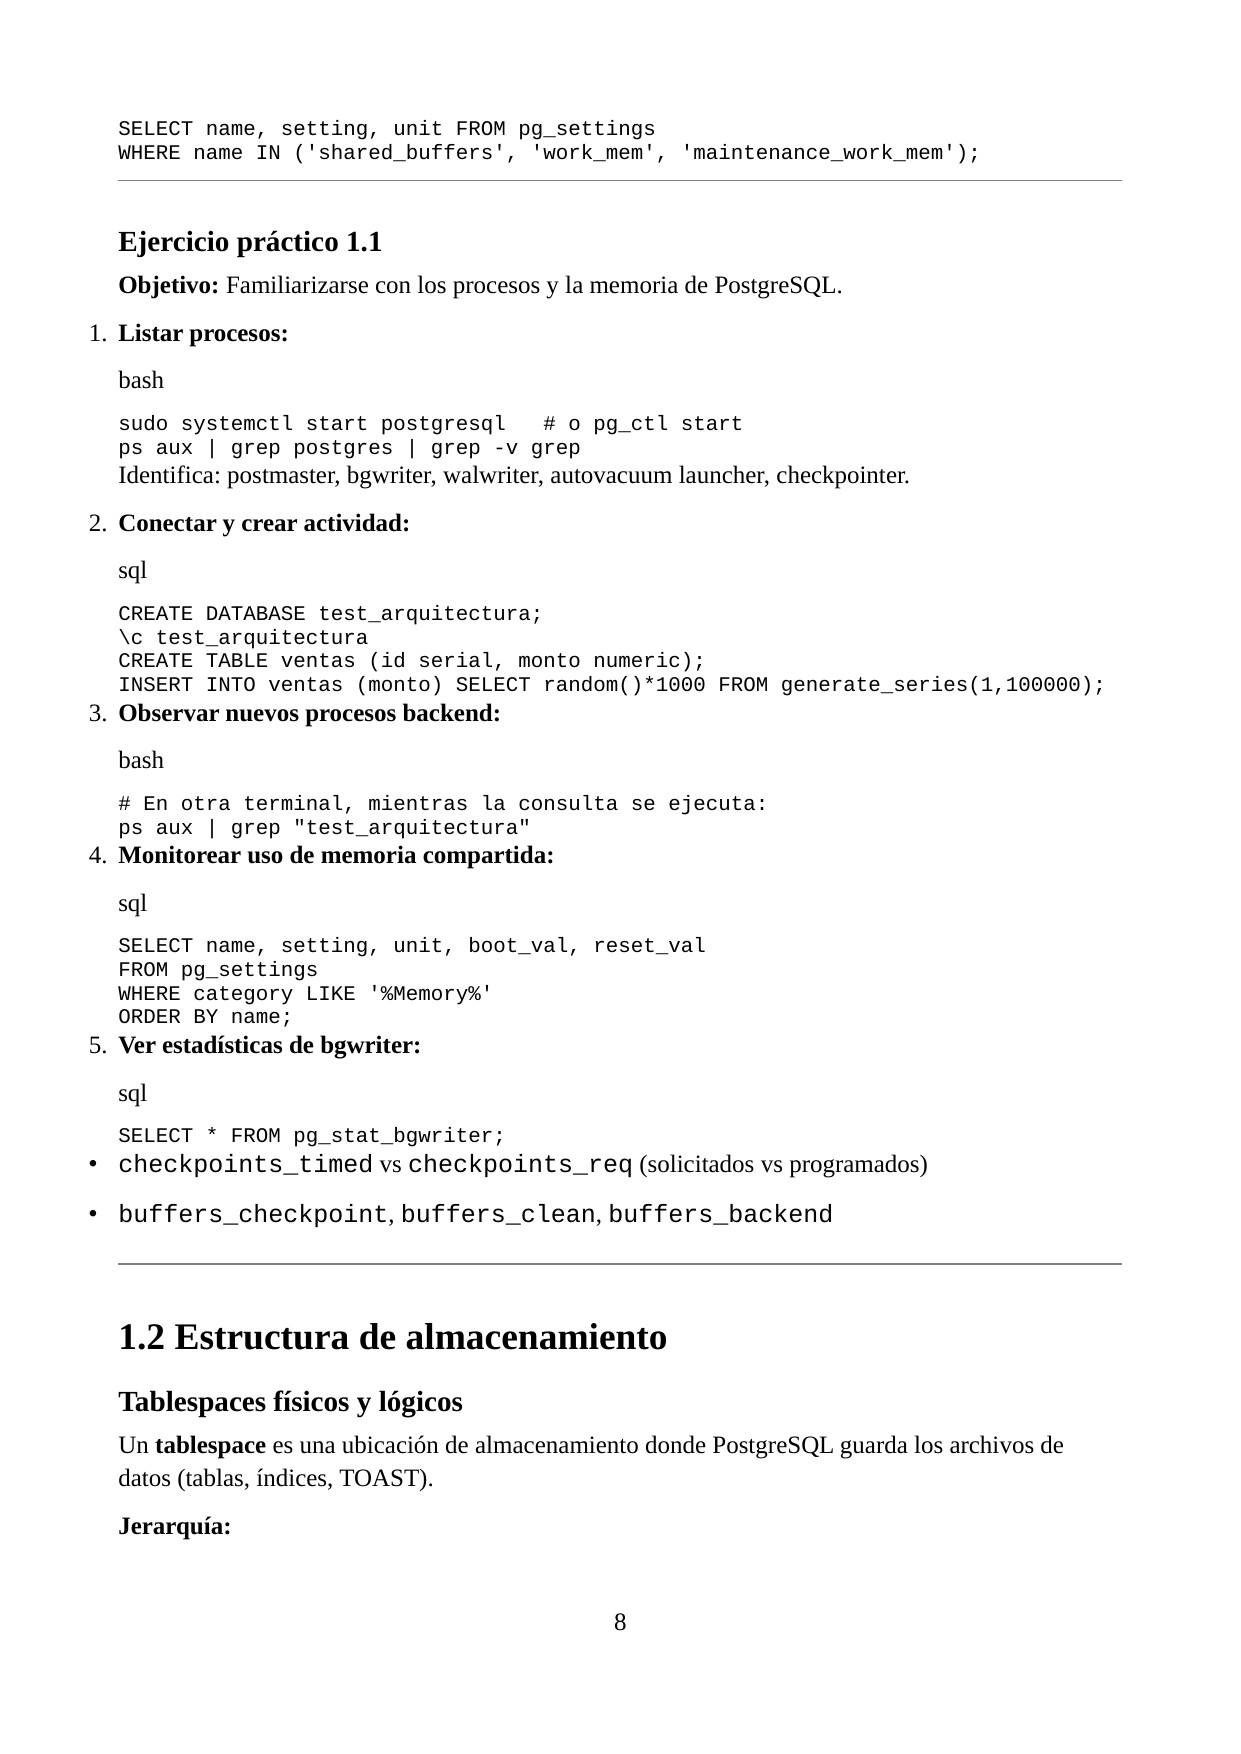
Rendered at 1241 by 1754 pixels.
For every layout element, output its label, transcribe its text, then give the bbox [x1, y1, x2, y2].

list INSERT INTO ventas (monto) SELECT random()*1000 FROM generate_series(1,100000); [118, 674, 1122, 698]
list # En otra terminal, mientras la consulta se ejecuta: [118, 793, 1122, 817]
list FROM pg_settings [118, 959, 1122, 983]
text Un tablespace es una ubicación de almacenamiento donde PostgreSQL guarda los archivos de datos (tablas, índices, TOAST). [118, 1430, 1122, 1492]
list checkpoints_timed vs checkpoints_req (solicitados vs programados) [118, 1149, 1122, 1180]
subtitle Ejercicio práctico 1.1 [118, 224, 1122, 258]
list Identifica: postmaster, bgwriter, walwriter, autovacuum launcher, checkpointer. [118, 460, 1122, 489]
list sql [118, 556, 1122, 584]
list bash [118, 745, 1122, 774]
subtitle Tablespaces físicos y lógicos [118, 1384, 1122, 1418]
list SELECT name, setting, unit, boot_val, reset_val [118, 936, 1122, 959]
list bash [118, 366, 1122, 394]
list buffers_checkpoint, buffers_clean, buffers_backend [118, 1199, 1122, 1230]
text WHERE name IN ('shared_buffers', 'work_mem', 'maintenance_work_mem'); [118, 142, 1122, 165]
list Listar procesos: [118, 318, 1122, 347]
subtitle 1.2 Estructura de almacenamiento [118, 1314, 1122, 1357]
list ps aux | grep postgres | grep -v grep [118, 437, 1122, 460]
text Jerarquía: [118, 1511, 1122, 1540]
list SELECT * FROM pg_stat_bgwriter; [118, 1125, 1122, 1149]
list Monitorear uso de memoria compartida: [118, 840, 1122, 869]
list Observar nuevos procesos backend: [118, 698, 1122, 727]
list sql [118, 1078, 1122, 1106]
list CREATE TABLE ventas (id serial, monto numeric); [118, 651, 1122, 674]
list sudo systemctl start postgresql # o pg_ctl start [118, 413, 1122, 437]
list Conectar y crear actividad: [118, 508, 1122, 537]
list CREATE DATABASE test_arquitectura; [118, 603, 1122, 627]
list WHERE category LIKE '%Memory%' [118, 983, 1122, 1006]
text SELECT name, setting, unit FROM pg_settings [118, 118, 1122, 142]
list \c test_arquitectura [118, 627, 1122, 651]
list ORDER BY name; [118, 1006, 1122, 1030]
text Objetivo: Familiarizarse con los procesos y la memoria de PostgreSQL. [118, 270, 1122, 299]
list ps aux | grep "test_arquitectura" [118, 817, 1122, 840]
list sql [118, 888, 1122, 917]
list Ver estadísticas de bgwriter: [118, 1030, 1122, 1059]
